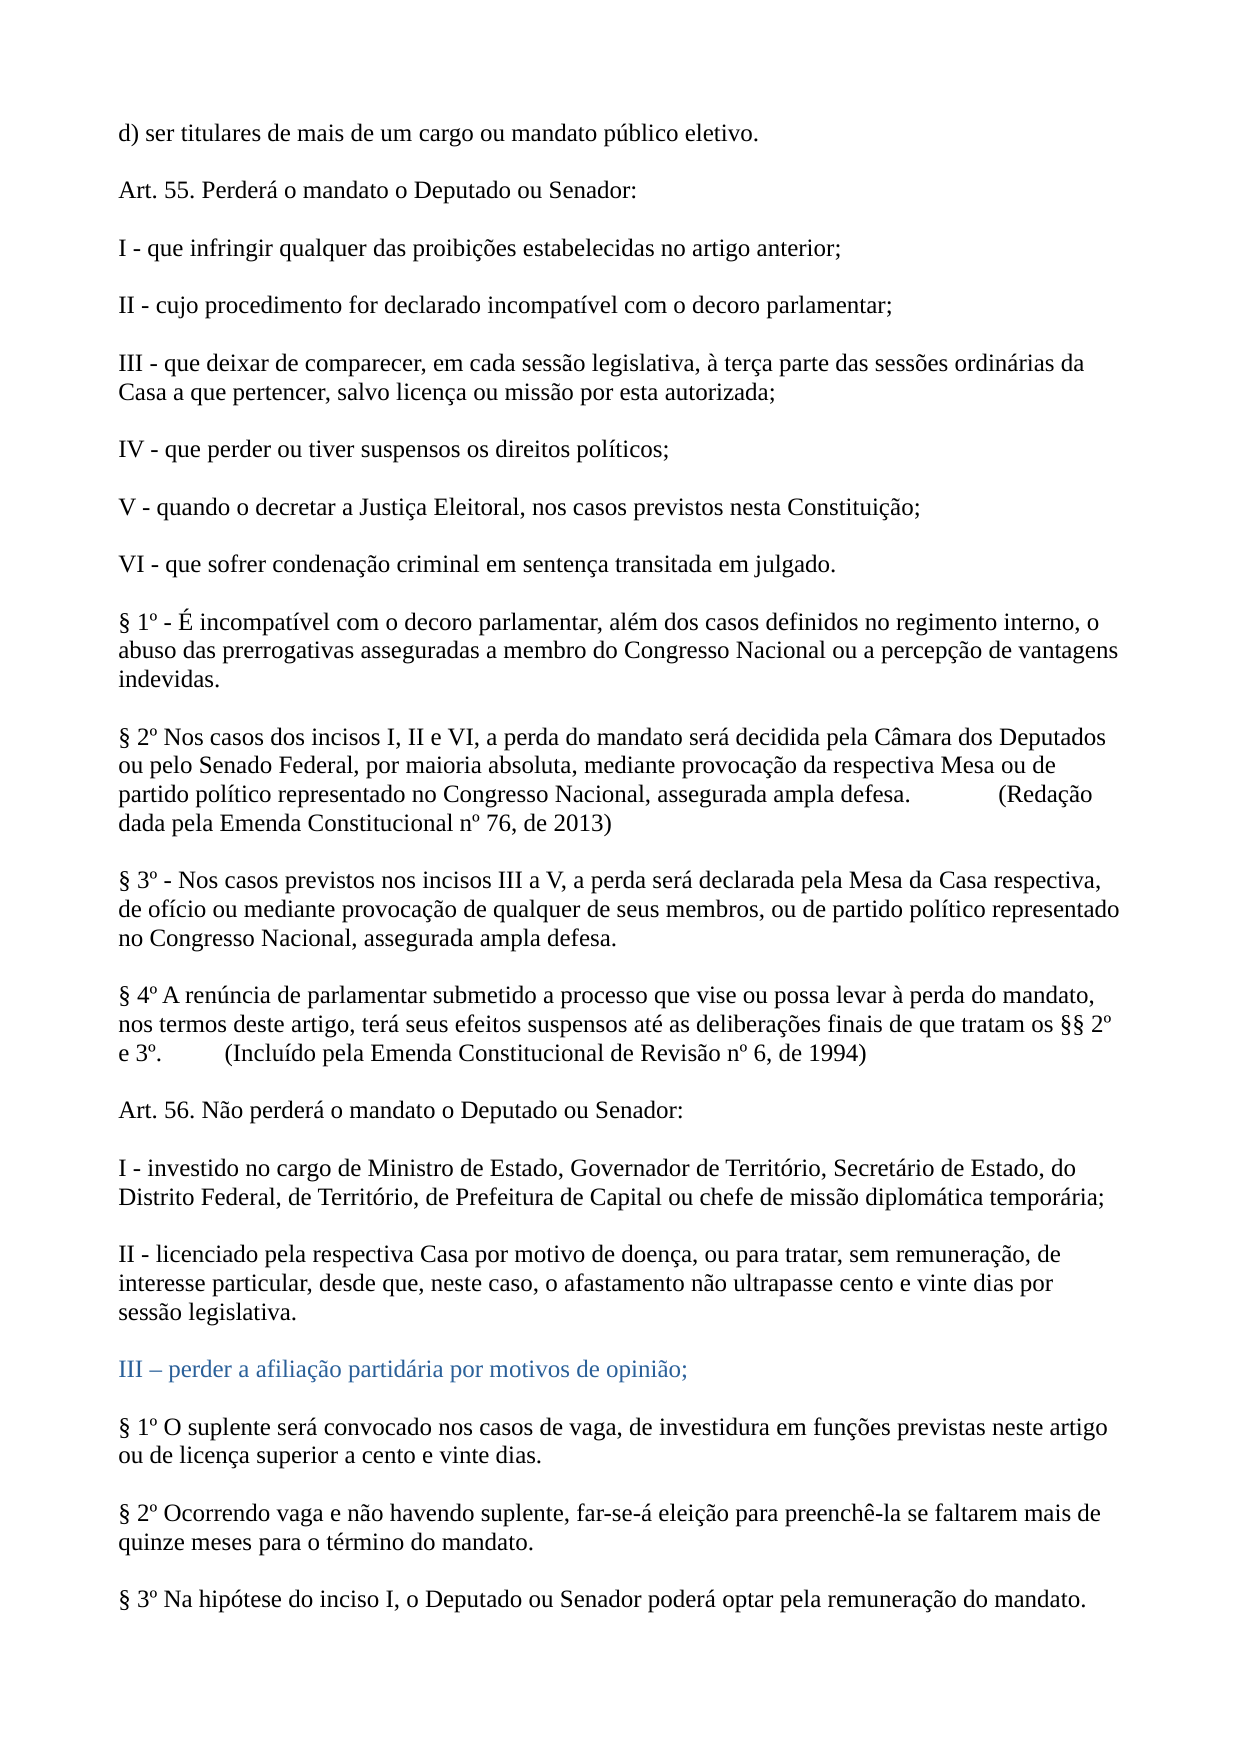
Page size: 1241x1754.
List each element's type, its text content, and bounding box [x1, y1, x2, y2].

text I - que infringir qualquer das proibições estabelecidas no artigo anterior; [118, 233, 1122, 262]
text § 1º - É incompatível com o decoro parlamentar, além dos casos definidos no regimento interno, o abuso das prerrogativas asseguradas a membro do Congresso Nacional ou a percepção de vantagens indevidas. [118, 607, 1122, 693]
text § 1º O suplente será convocado nos casos de vaga, de investidura em funções previstas neste artigo ou de licença superior a cento e vinte dias. [118, 1412, 1122, 1469]
text III - que deixar de comparecer, em cada sessão legislativa, à terça parte das sessões ordinárias da Casa a que pertencer, salvo licença ou missão por esta autorizada; [118, 348, 1122, 406]
text II - cujo procedimento for declarado incompatível com o decoro parlamentar; [118, 291, 1122, 319]
text IV - que perder ou tiver suspensos os direitos políticos; [118, 434, 1122, 463]
text § 4º A renúncia de parlamentar submetido a processo que vise ou possa levar à perda do mandato, nos termos deste artigo, terá seus efeitos suspensos até as deliberações finais de que tratam os §§ 2º e 3º. (Incluído pela Emenda Constitucional de Revisão nº 6, de 1994) [118, 981, 1122, 1067]
text VI - que sofrer condenação criminal em sentença transitada em julgado. [118, 549, 1122, 578]
text § 3º - Nos casos previstos nos incisos III a V, a perda será declarada pela Mesa da Casa respectiva, de ofício ou mediante provocação de qualquer de seus membros, ou de partido político representado no Congresso Nacional, assegurada ampla defesa. [118, 866, 1122, 952]
text I - investido no cargo de Ministro de Estado, Governador de Território, Secretário de Estado, do Distrito Federal, de Território, de Prefeitura de Capital ou chefe de missão diplomática temporária; [118, 1153, 1122, 1211]
text Art. 55. Perderá o mandato o Deputado ou Senador: [118, 176, 1122, 204]
text § 3º Na hipótese do inciso I, o Deputado ou Senador poderá optar pela remuneração do mandato. [118, 1584, 1122, 1613]
text § 2º Nos casos dos incisos I, II e VI, a perda do mandato será decidida pela Câmara dos Deputados ou pelo Senado Federal, por maioria absoluta, mediante provocação da respectiva Mesa ou de partido político representado no Congresso Nacional, assegurada ampla defesa. (Redação dada pela Emenda Constitucional nº 76, de 2013) [118, 722, 1122, 837]
text § 2º Ocorrendo vaga e não havendo suplente, far-se-á eleição para preenchê-la se faltarem mais de quinze meses para o término do mandato. [118, 1498, 1122, 1556]
text III – perder a afiliação partidária por motivos de opinião; [118, 1354, 1122, 1383]
text Art. 56. Não perderá o mandato o Deputado ou Senador: [118, 1096, 1122, 1124]
text II - licenciado pela respectiva Casa por motivo de doença, ou para tratar, sem remuneração, de interesse particular, desde que, neste caso, o afastamento não ultrapasse cento e vinte dias por sessão legislativa. [118, 1239, 1122, 1326]
text d) ser titulares de mais de um cargo ou mandato público eletivo. [118, 118, 1122, 147]
text V - quando o decretar a Justiça Eleitoral, nos casos previstos nesta Constituição; [118, 492, 1122, 521]
